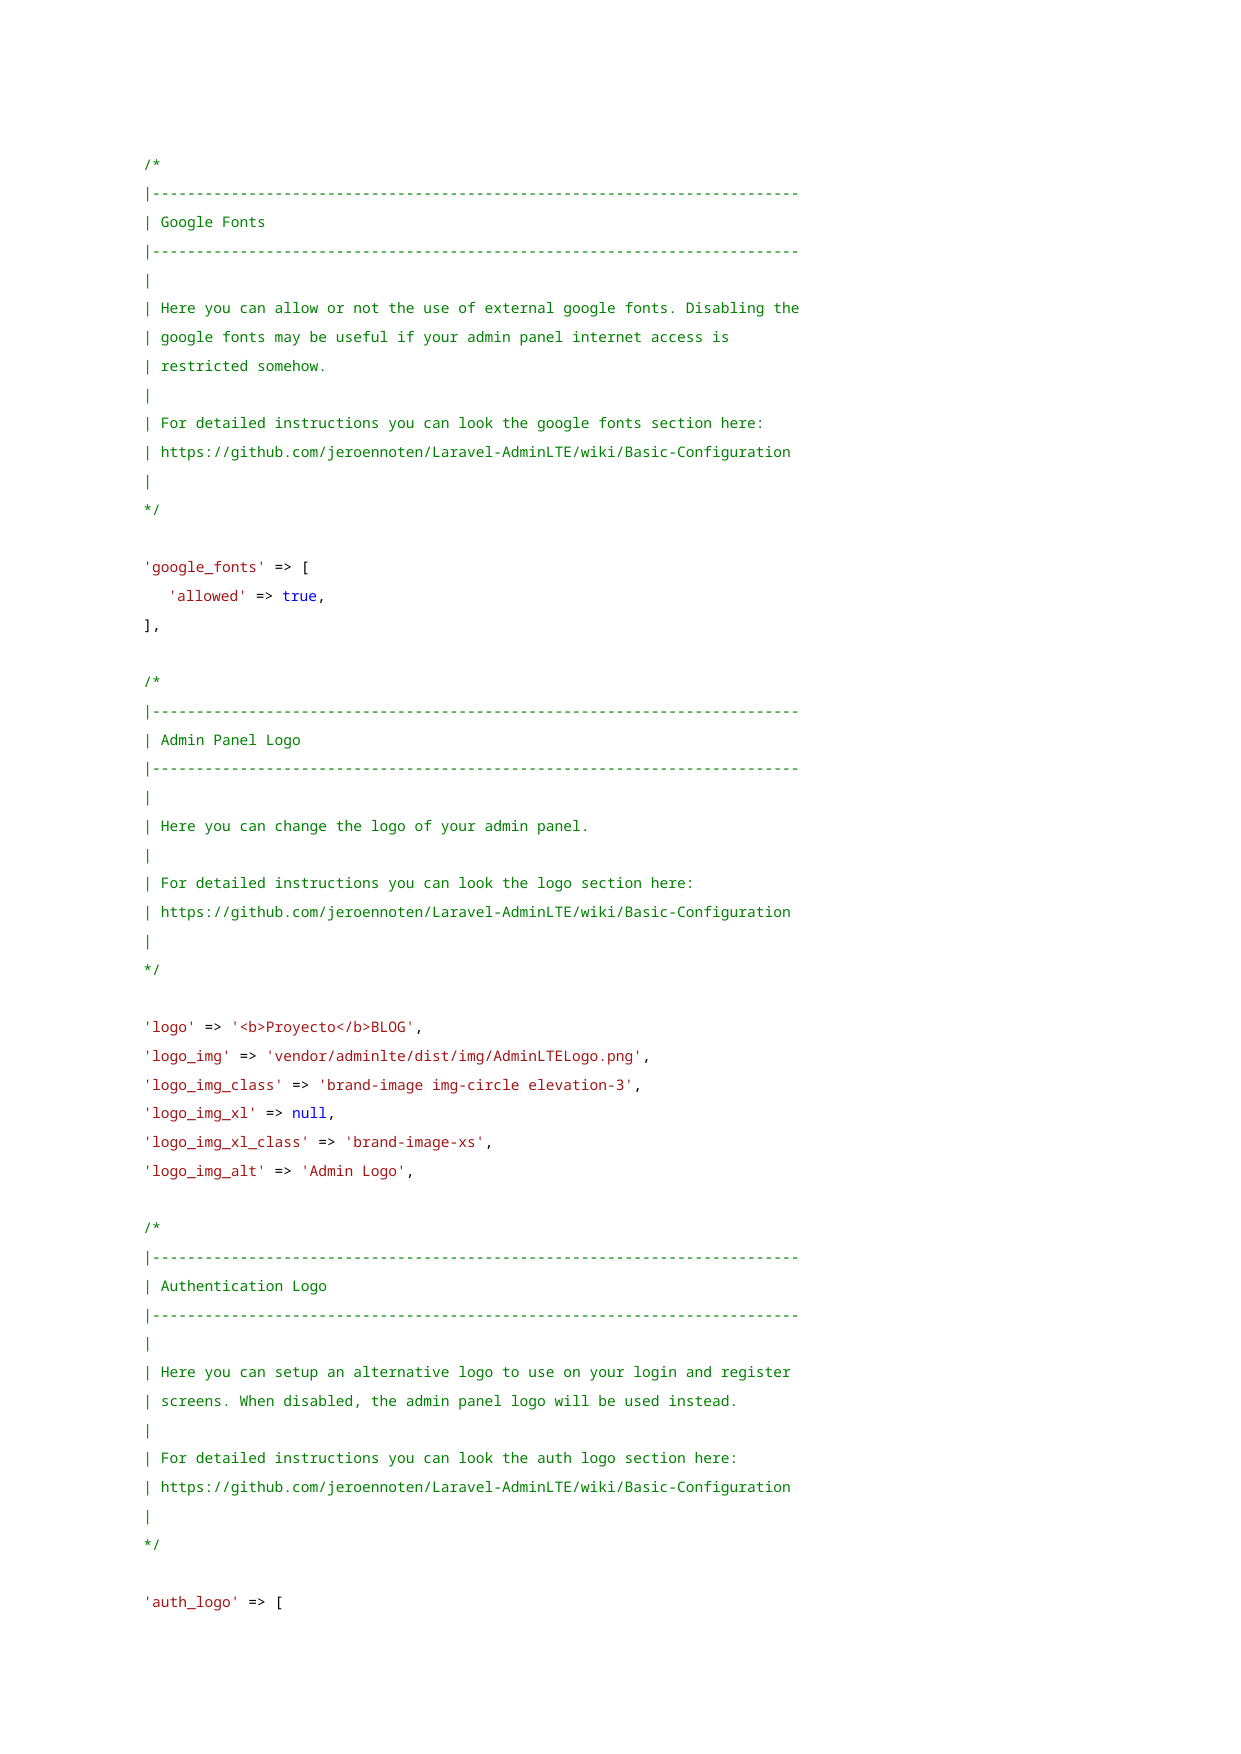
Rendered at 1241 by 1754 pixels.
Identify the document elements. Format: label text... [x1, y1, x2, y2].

text | Google Fonts [118, 204, 1122, 233]
text |-------------------------------------------------------------------------- [118, 1297, 1122, 1326]
text | For detailed instructions you can look the google fonts section here: [118, 406, 1122, 434]
text 'logo' => '<b>Proyecto</b>BLOG', [118, 1009, 1122, 1038]
text /* [118, 147, 1122, 176]
text | [118, 262, 1122, 291]
text |-------------------------------------------------------------------------- [118, 693, 1122, 722]
text | For detailed instructions you can look the auth logo section here: [118, 1441, 1122, 1469]
text |-------------------------------------------------------------------------- [118, 233, 1122, 262]
text | Here you can change the logo of your admin panel. [118, 808, 1122, 837]
text | restricted somehow. [118, 348, 1122, 377]
text /* [118, 664, 1122, 693]
text | [118, 463, 1122, 492]
text 'google_fonts' => [ [118, 549, 1122, 578]
text 'logo_img_xl_class' => 'brand-image-xs', [118, 1124, 1122, 1153]
text | [118, 923, 1122, 952]
text | Here you can setup an alternative logo to use on your login and register [118, 1354, 1122, 1383]
text 'allowed' => true, [118, 578, 1122, 607]
text | Admin Panel Logo [118, 722, 1122, 751]
text | google fonts may be useful if your admin panel internet access is [118, 319, 1122, 348]
text | Here you can allow or not the use of external google fonts. Disabling the [118, 291, 1122, 319]
text | https://github.com/jeroennoten/Laravel-AdminLTE/wiki/Basic-Configuration [118, 434, 1122, 463]
text | [118, 837, 1122, 866]
text | [118, 377, 1122, 406]
text /* [118, 1211, 1122, 1239]
text |-------------------------------------------------------------------------- [118, 1239, 1122, 1268]
text 'logo_img_alt' => 'Admin Logo', [118, 1153, 1122, 1182]
text | [118, 1498, 1122, 1527]
text |-------------------------------------------------------------------------- [118, 751, 1122, 779]
text | [118, 1326, 1122, 1354]
text | https://github.com/jeroennoten/Laravel-AdminLTE/wiki/Basic-Configuration [118, 894, 1122, 923]
text ], [118, 607, 1122, 636]
text 'logo_img_xl' => null, [118, 1096, 1122, 1124]
text 'logo_img' => 'vendor/adminlte/dist/img/AdminLTELogo.png', [118, 1038, 1122, 1067]
text | Authentication Logo [118, 1268, 1122, 1297]
text */ [118, 952, 1122, 981]
text 'logo_img_class' => 'brand-image img-circle elevation-3', [118, 1067, 1122, 1096]
text | [118, 779, 1122, 808]
text */ [118, 1527, 1122, 1556]
text | https://github.com/jeroennoten/Laravel-AdminLTE/wiki/Basic-Configuration [118, 1469, 1122, 1498]
text | screens. When disabled, the admin panel logo will be used instead. [118, 1383, 1122, 1412]
text 'auth_logo' => [ [118, 1584, 1122, 1613]
text | [118, 1412, 1122, 1441]
text |-------------------------------------------------------------------------- [118, 176, 1122, 204]
text | For detailed instructions you can look the logo section here: [118, 866, 1122, 894]
text */ [118, 492, 1122, 521]
